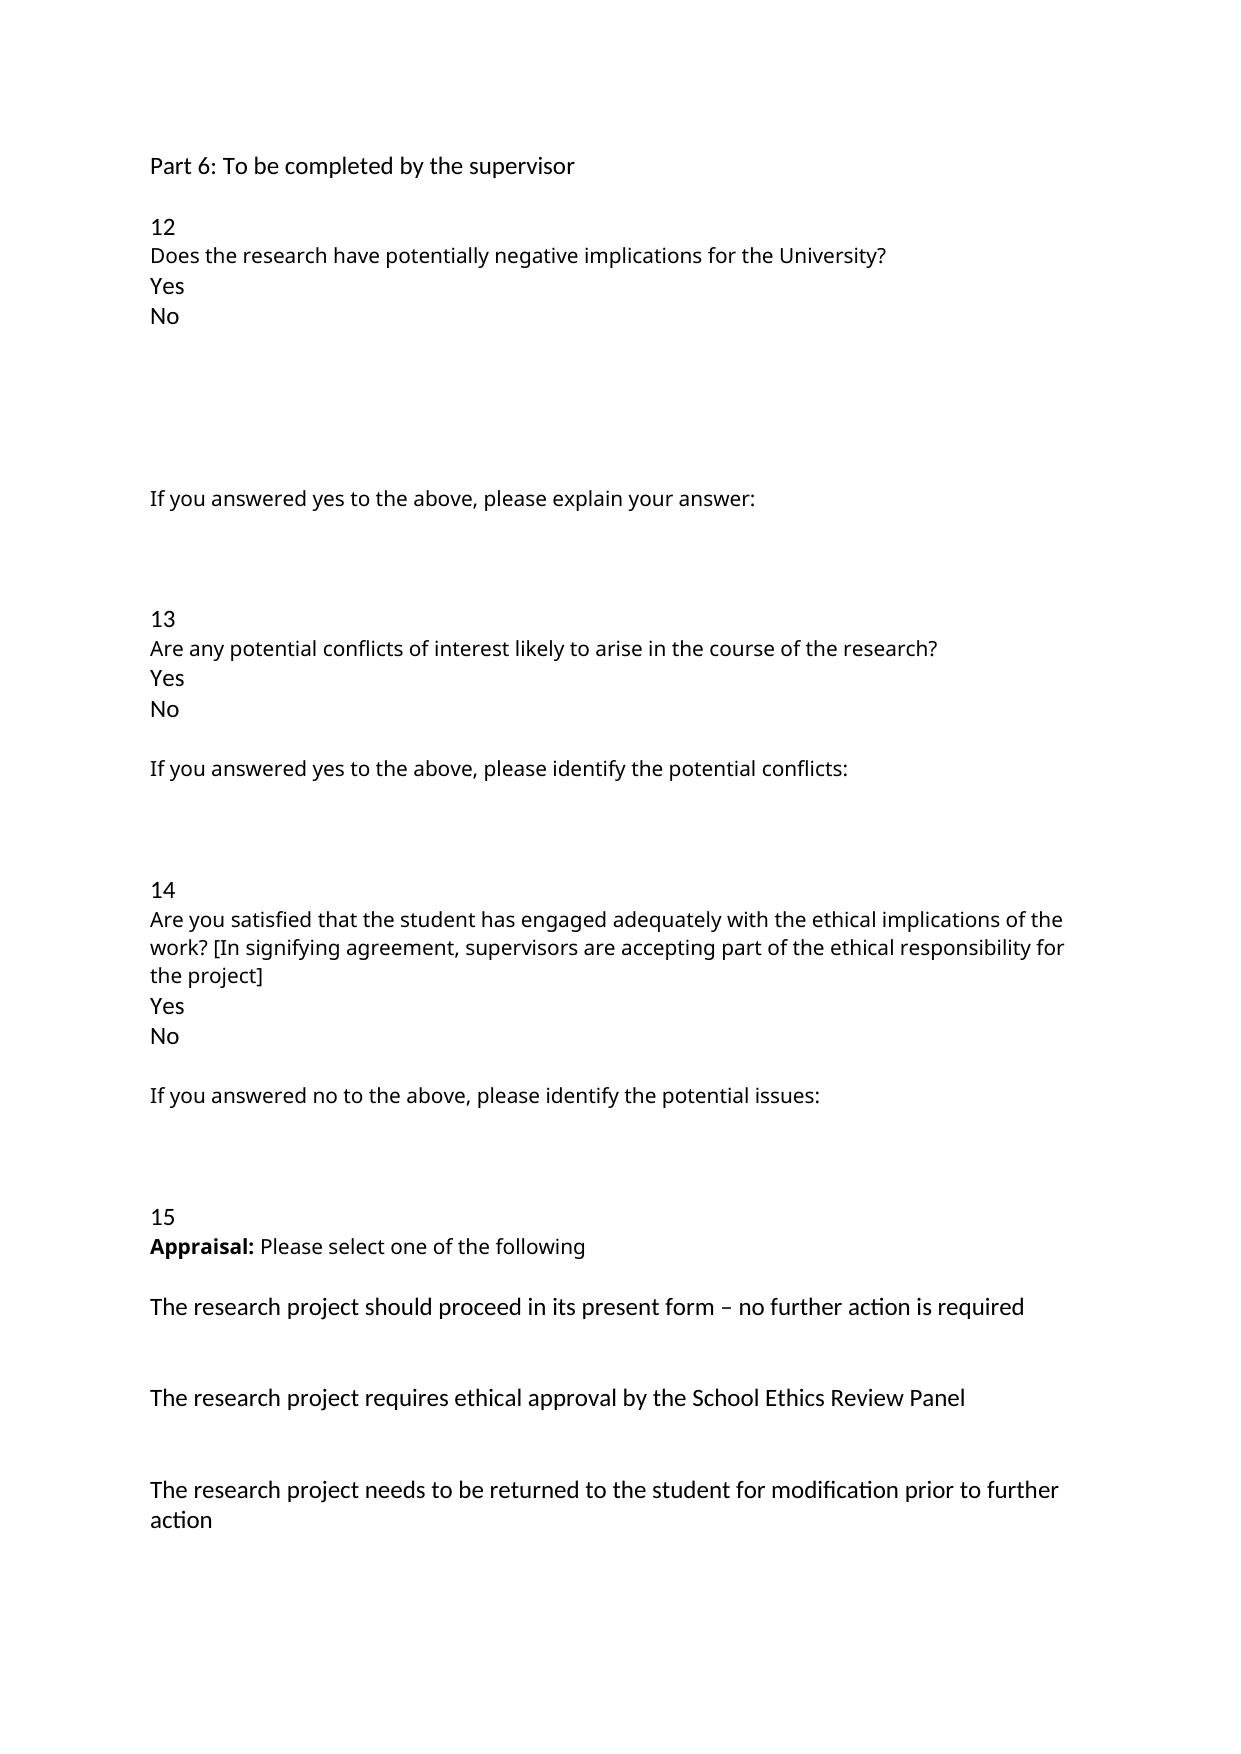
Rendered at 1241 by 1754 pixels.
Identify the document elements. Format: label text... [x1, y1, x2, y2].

text Part 6: To be completed by the supervisor [150, 150, 1090, 181]
text The research project needs to be returned to the student for modification prior to further action [150, 1474, 1090, 1535]
text 14 [150, 874, 1090, 905]
text Are you satisfied that the student has engaged adequately with the ethical implications of the work? [In signifying agreement, supervisors are accepting part of the ethical responsibility for the project] [150, 905, 1090, 990]
text If you answered no to the above, please identify the potential issues: [150, 1082, 1090, 1110]
text 13 [150, 604, 1090, 634]
text No [150, 301, 1090, 331]
text If you answered yes to the above, please explain your answer: [150, 484, 1090, 512]
text No [150, 1021, 1090, 1051]
text Yes [150, 663, 1090, 693]
text If you answered yes to the above, please identify the potential conflicts: [150, 754, 1090, 783]
text Yes [150, 990, 1090, 1021]
text Does the research have potentially negative implications for the University? [150, 242, 1090, 270]
text No [150, 693, 1090, 724]
text Yes [150, 270, 1090, 301]
text 15 [150, 1202, 1090, 1232]
text The research project requires ethical approval by the School Ethics Review Panel [150, 1383, 1090, 1413]
text Are any potential conflicts of interest likely to arise in the course of the research? [150, 634, 1090, 663]
text Appraisal: Please select one of the following [150, 1232, 1090, 1261]
text The research project should proceed in its present form – no further action is required [150, 1291, 1090, 1322]
text 12 [150, 211, 1090, 242]
